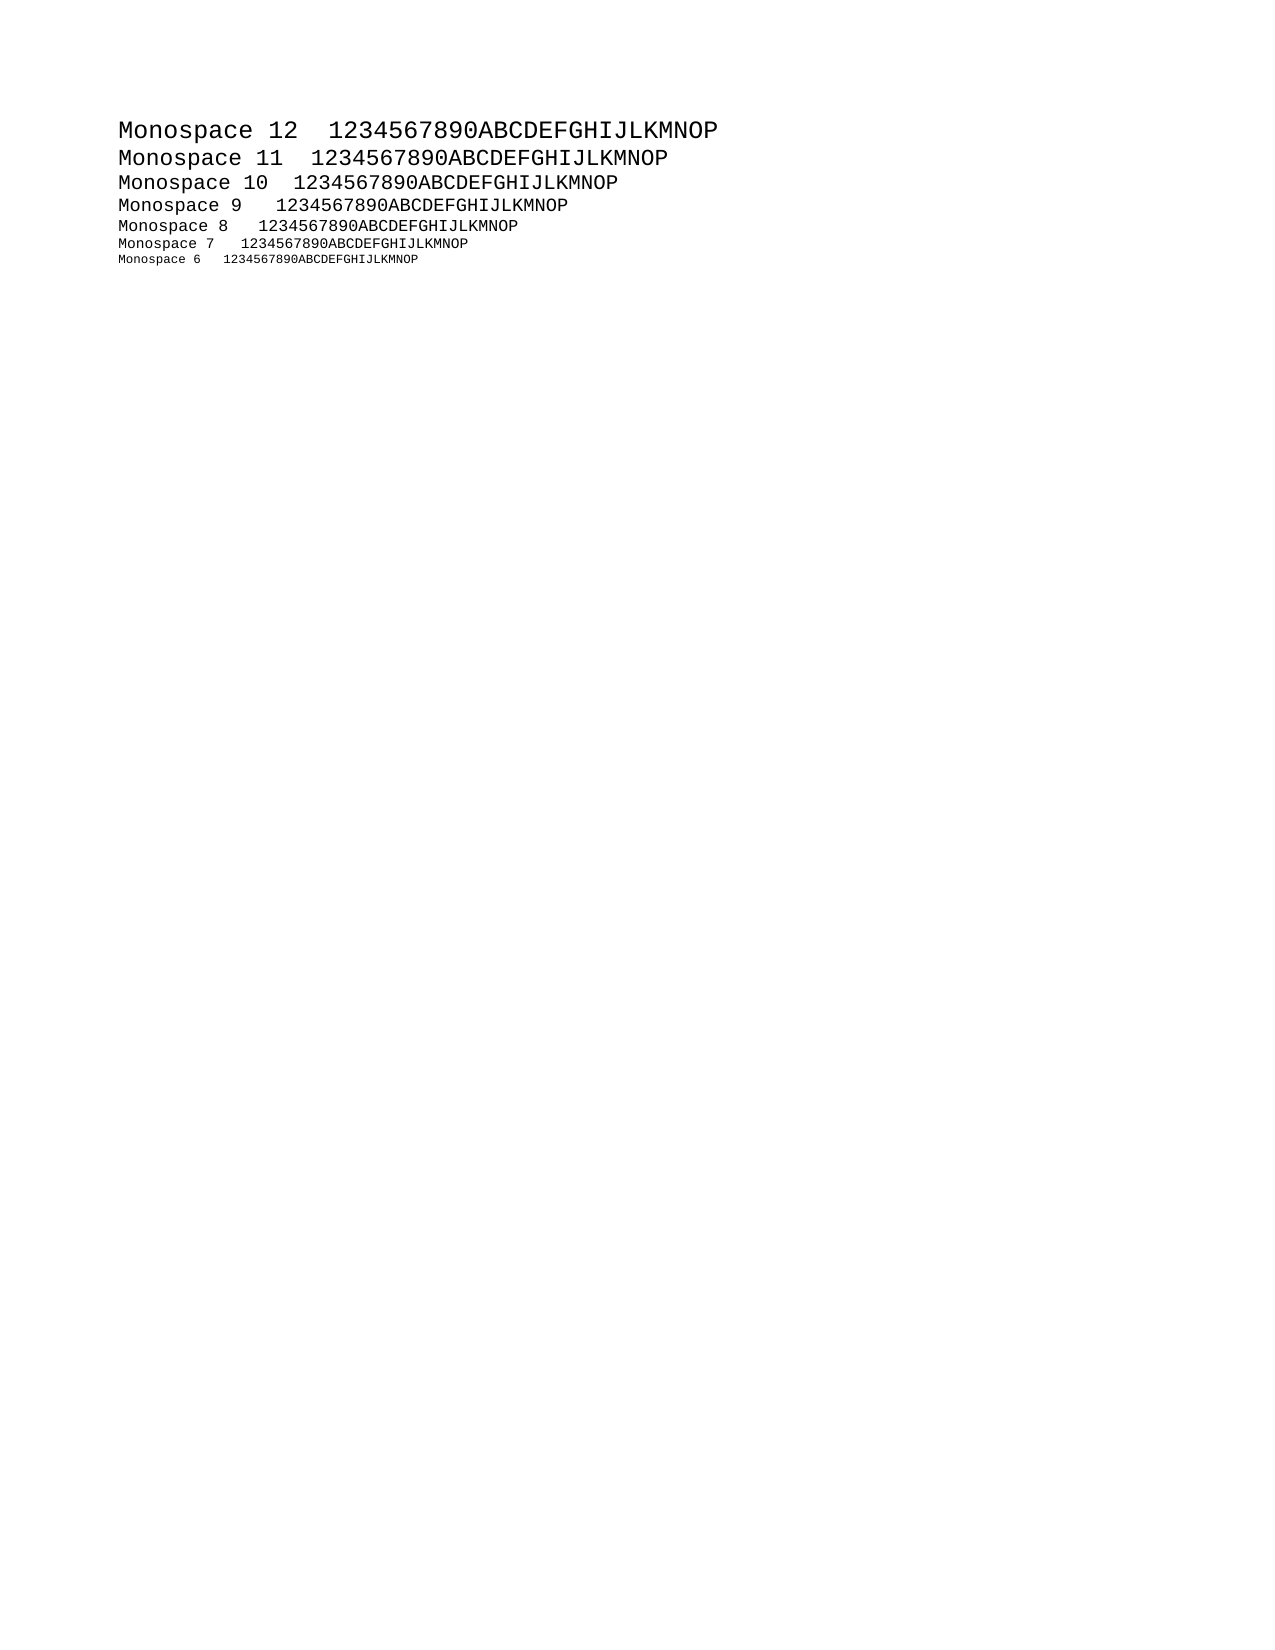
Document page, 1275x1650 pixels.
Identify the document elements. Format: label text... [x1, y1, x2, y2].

text Monospace 7 1234567890ABCDEFGHIJLKMNOP [118, 236, 1157, 253]
text Monospace 9 1234567890ABCDEFGHIJLKMNOP [118, 196, 1157, 217]
text Monospace 11 1234567890ABCDEFGHIJLKMNOP [118, 146, 1157, 172]
text Monospace 8 1234567890ABCDEFGHIJLKMNOP [118, 217, 1157, 236]
text Monospace 12 1234567890ABCDEFGHIJLKMNOP [118, 118, 1157, 146]
text Monospace 6 1234567890ABCDEFGHIJLKMNOP [118, 253, 1157, 267]
text Monospace 10 1234567890ABCDEFGHIJLKMNOP [118, 172, 1157, 196]
